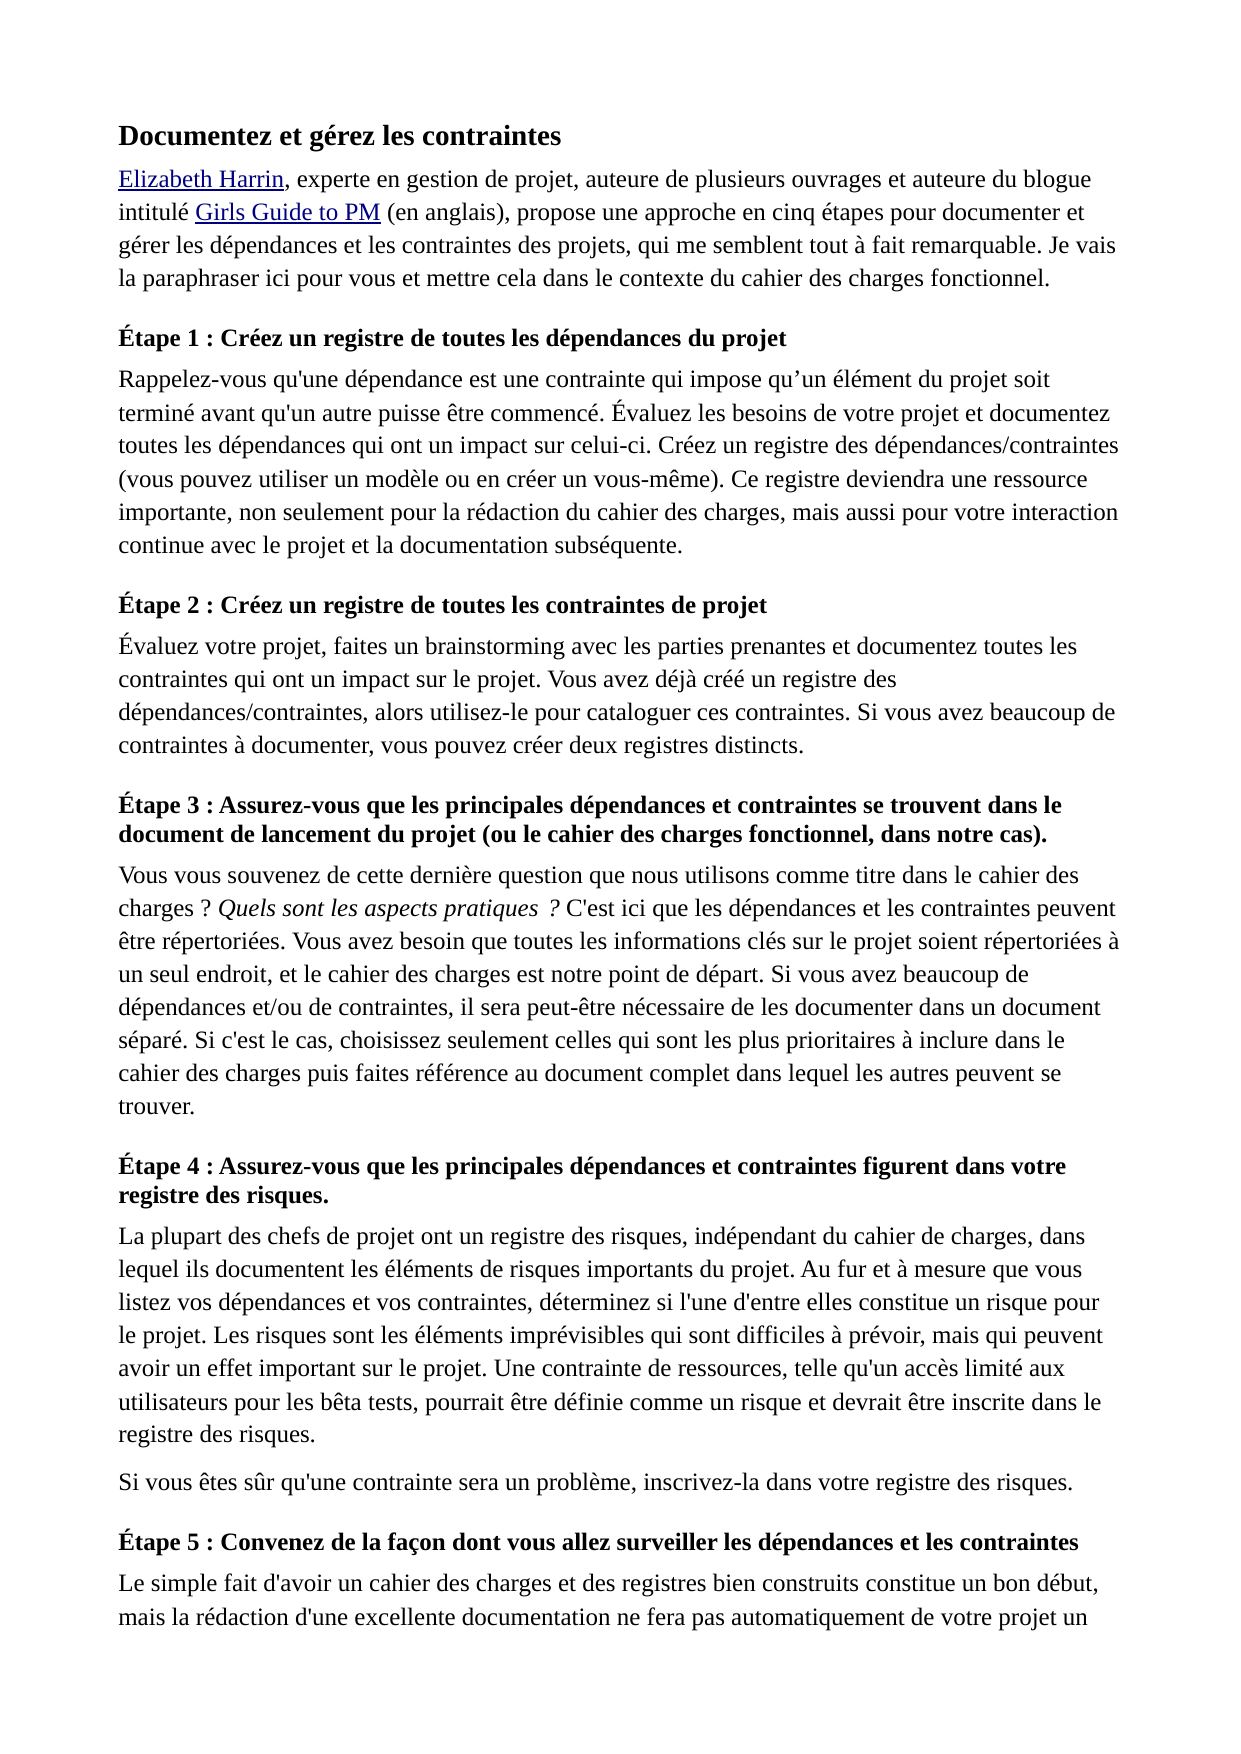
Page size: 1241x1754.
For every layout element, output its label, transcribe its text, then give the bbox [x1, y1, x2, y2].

subtitle Étape 4 : Assurez-vous que les principales dépendances et contraintes figurent dans votre registre des risques. [118, 1151, 1122, 1209]
subtitle Étape 2 : Créez un registre de toutes les contraintes de projet [118, 590, 1122, 618]
text Rappelez-vous qu'une dépendance est une contrainte qui impose qu’un élément du projet soit terminé avant qu'un autre puisse être commencé. Évaluez les besoins de votre projet et documentez toutes les dépendances qui ont un impact sur celui-ci. Créez un registre des dépendances/contraintes (vous pouvez utiliser un modèle ou en créer un vous-même). Ce registre deviendra une ressource importante, non seulement pour la rédaction du cahier des charges, mais aussi pour votre interaction continue avec le projet et la documentation subséquente. [118, 364, 1122, 558]
text Elizabeth Harrin, experte en gestion de projet, auteure de plusieurs ouvrages et auteure du blogue intitulé Girls Guide to PM (en anglais), propose une approche en cinq étapes pour documenter et gérer les dépendances et les contraintes des projets, qui me semblent tout à fait remarquable. Je vais la paraphraser ici pour vous et mettre cela dans le contexte du cahier des charges fonctionnel. [118, 164, 1122, 292]
text Le simple fait d'avoir un cahier des charges et des registres bien construits constitue un bon début, mais la rédaction d'une excellente documentation ne fera pas automatiquement de votre projet un [118, 1568, 1122, 1630]
subtitle Documentez et gérez les contraintes [118, 118, 1122, 152]
text Vous vous souvenez de cette dernière question que nous utilisons comme titre dans le cahier des charges ? Quels sont les aspects pratiques ? C'est ici que les dépendances et les contraintes peuvent être répertoriées. Vous avez besoin que toutes les informations clés sur le projet soient répertoriées à un seul endroit, et le cahier des charges est notre point de départ. Si vous avez beaucoup de dépendances et/ou de contraintes, il sera peut-être nécessaire de les documenter dans un document séparé. Si c'est le cas, choisissez seulement celles qui sont les plus prioritaires à inclure dans le cahier des charges puis faites référence au document complet dans lequel les autres peuvent se trouver. [118, 860, 1122, 1120]
text Évaluez votre projet, faites un brainstorming avec les parties prenantes et documentez toutes les contraintes qui ont un impact sur le projet. Vous avez déjà créé un registre des dépendances/contraintes, alors utilisez-le pour cataloguer ces contraintes. Si vous avez beaucoup de contraintes à documenter, vous pouvez créer deux registres distincts. [118, 631, 1122, 759]
subtitle Étape 5 : Convenez de la façon dont vous allez surveiller les dépendances et les contraintes [118, 1527, 1122, 1556]
text Si vous êtes sûr qu'une contrainte sera un problème, inscrivez-la dans votre registre des risques. [118, 1467, 1122, 1496]
text La plupart des chefs de projet ont un registre des risques, indépendant du cahier de charges, dans lequel ils documentent les éléments de risques importants du projet. Au fur et à mesure que vous listez vos dépendances et vos contraintes, déterminez si l'une d'entre elles constitue un risque pour le projet. Les risques sont les éléments imprévisibles qui sont difficiles à prévoir, mais qui peuvent avoir un effet important sur le projet. Une contrainte de ressources, telle qu'un accès limité aux utilisateurs pour les bêta tests, pourrait être définie comme un risque et devrait être inscrite dans le registre des risques. [118, 1221, 1122, 1448]
subtitle Étape 1 : Créez un registre de toutes les dépendances du projet [118, 323, 1122, 352]
subtitle Étape 3 : Assurez-vous que les principales dépendances et contraintes se trouvent dans le document de lancement du projet (ou le cahier des charges fonctionnel, dans notre cas). [118, 790, 1122, 848]
